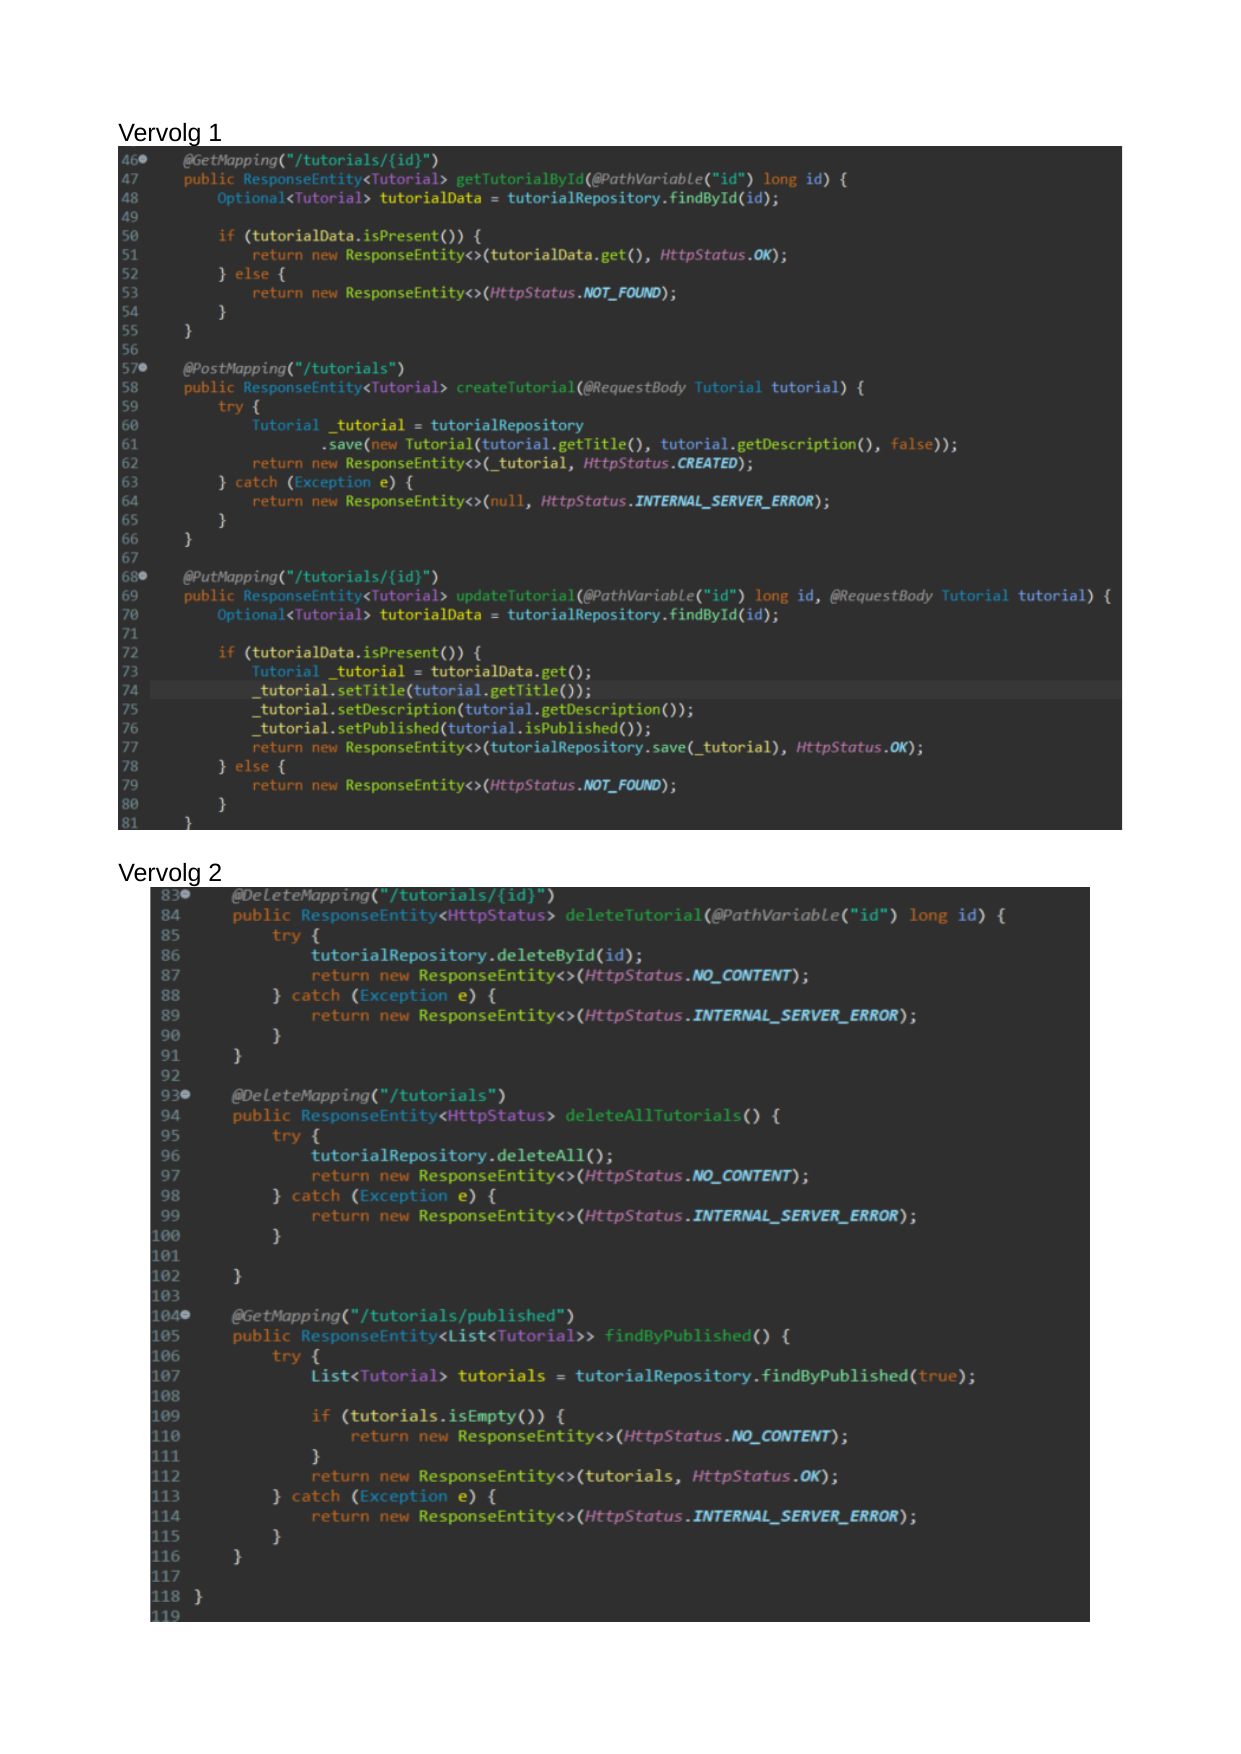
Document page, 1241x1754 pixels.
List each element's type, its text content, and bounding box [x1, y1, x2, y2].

text Vervolg 1 [118, 118, 1122, 146]
picture [118, 146, 1123, 830]
text Vervolg 2 [118, 858, 1122, 887]
picture [150, 887, 1090, 1622]
